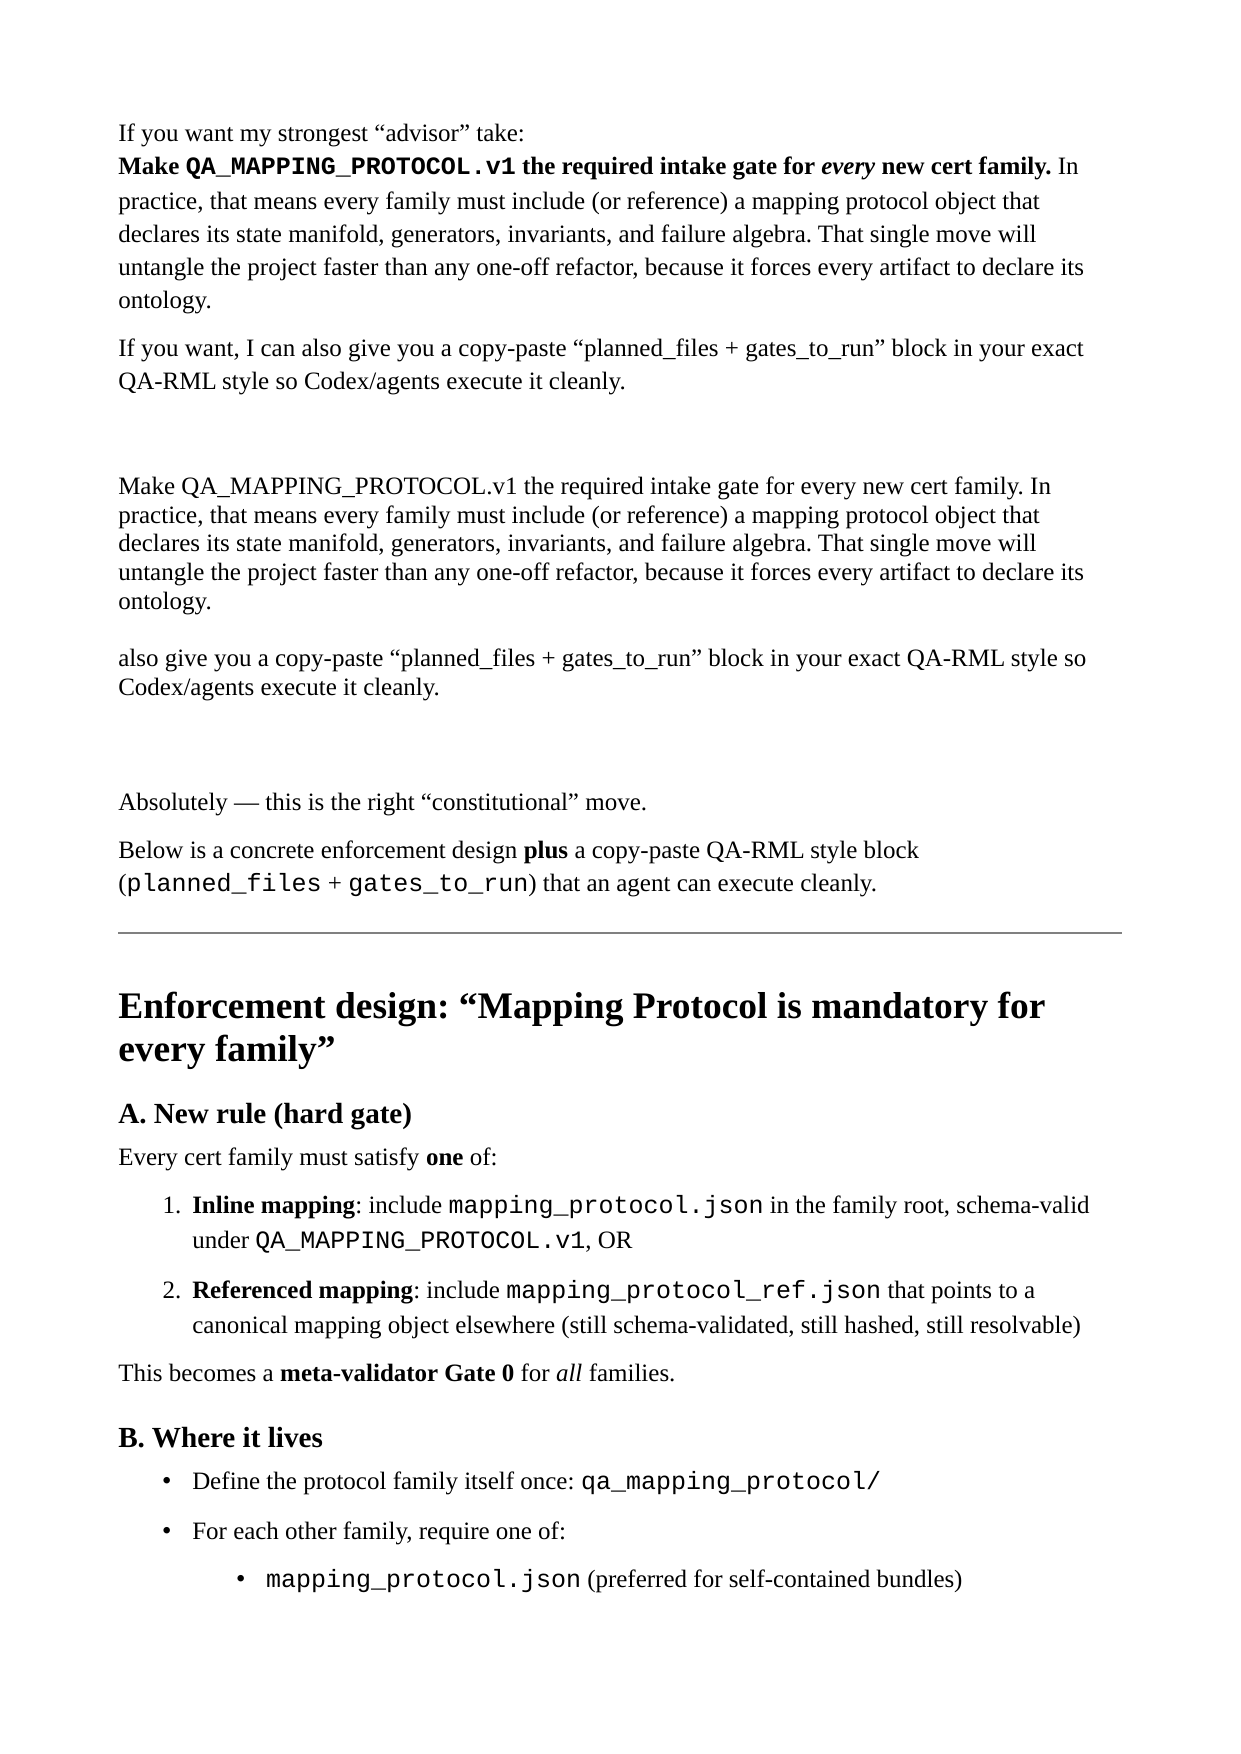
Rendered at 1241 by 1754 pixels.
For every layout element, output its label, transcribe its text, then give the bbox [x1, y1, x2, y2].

text also give you a copy-paste “planned_files + gates_to_run” block in your exact QA-RML style so Codex/agents execute it cleanly. [118, 643, 1122, 701]
text This becomes a meta-validator Gate 0 for all families. [118, 1358, 1122, 1387]
text If you want my strongest “advisor” take: Make QA_MAPPING_PROTOCOL.v1 the required intake gate for every new cert family. In practice, that means every family must include (or reference) a mapping protocol object that declares its state manifold, generators, invariants, and failure algebra. That single move will untangle the project faster than any one-off refactor, because it forces every artifact to declare its ontology. [118, 118, 1122, 314]
list Referenced mapping: include mapping_protocol_ref.json that points to a canonical mapping object elsewhere (still schema-validated, still hashed, still resolvable) [162, 1275, 1122, 1339]
text Every cert family must satisfy one of: [118, 1142, 1122, 1171]
subtitle B. Where it lives [118, 1420, 1122, 1453]
text Absolutely — this is the right “constitutional” move. [118, 787, 1122, 816]
list For each other family, require one of: [162, 1516, 1122, 1545]
text If you want, I can also give you a copy-paste “planned_files + gates_to_run” block in your exact QA-RML style so Codex/agents execute it cleanly. [118, 333, 1122, 395]
list mapping_protocol.json (preferred for self-contained bundles) [236, 1564, 1122, 1594]
text Make QA_MAPPING_PROTOCOL.v1 the required intake gate for every new cert family. In practice, that means every family must include (or reference) a mapping protocol object that declares its state manifold, generators, invariants, and failure algebra. That single move will untangle the project faster than any one-off refactor, because it forces every artifact to declare its ontology. [118, 471, 1122, 615]
list Define the protocol family itself once: qa_mapping_protocol/ [162, 1466, 1122, 1497]
list Inline mapping: include mapping_protocol.json in the family root, schema-valid under QA_MAPPING_PROTOCOL.v1, OR [162, 1190, 1122, 1256]
subtitle A. New rule (hard gate) [118, 1096, 1122, 1130]
subtitle Enforcement design: “Mapping Protocol is mandatory for every family” [118, 983, 1122, 1069]
text Below is a concrete enforcement design plus a copy-paste QA-RML style block (planned_files + gates_to_run) that an agent can execute cleanly. [118, 835, 1122, 899]
